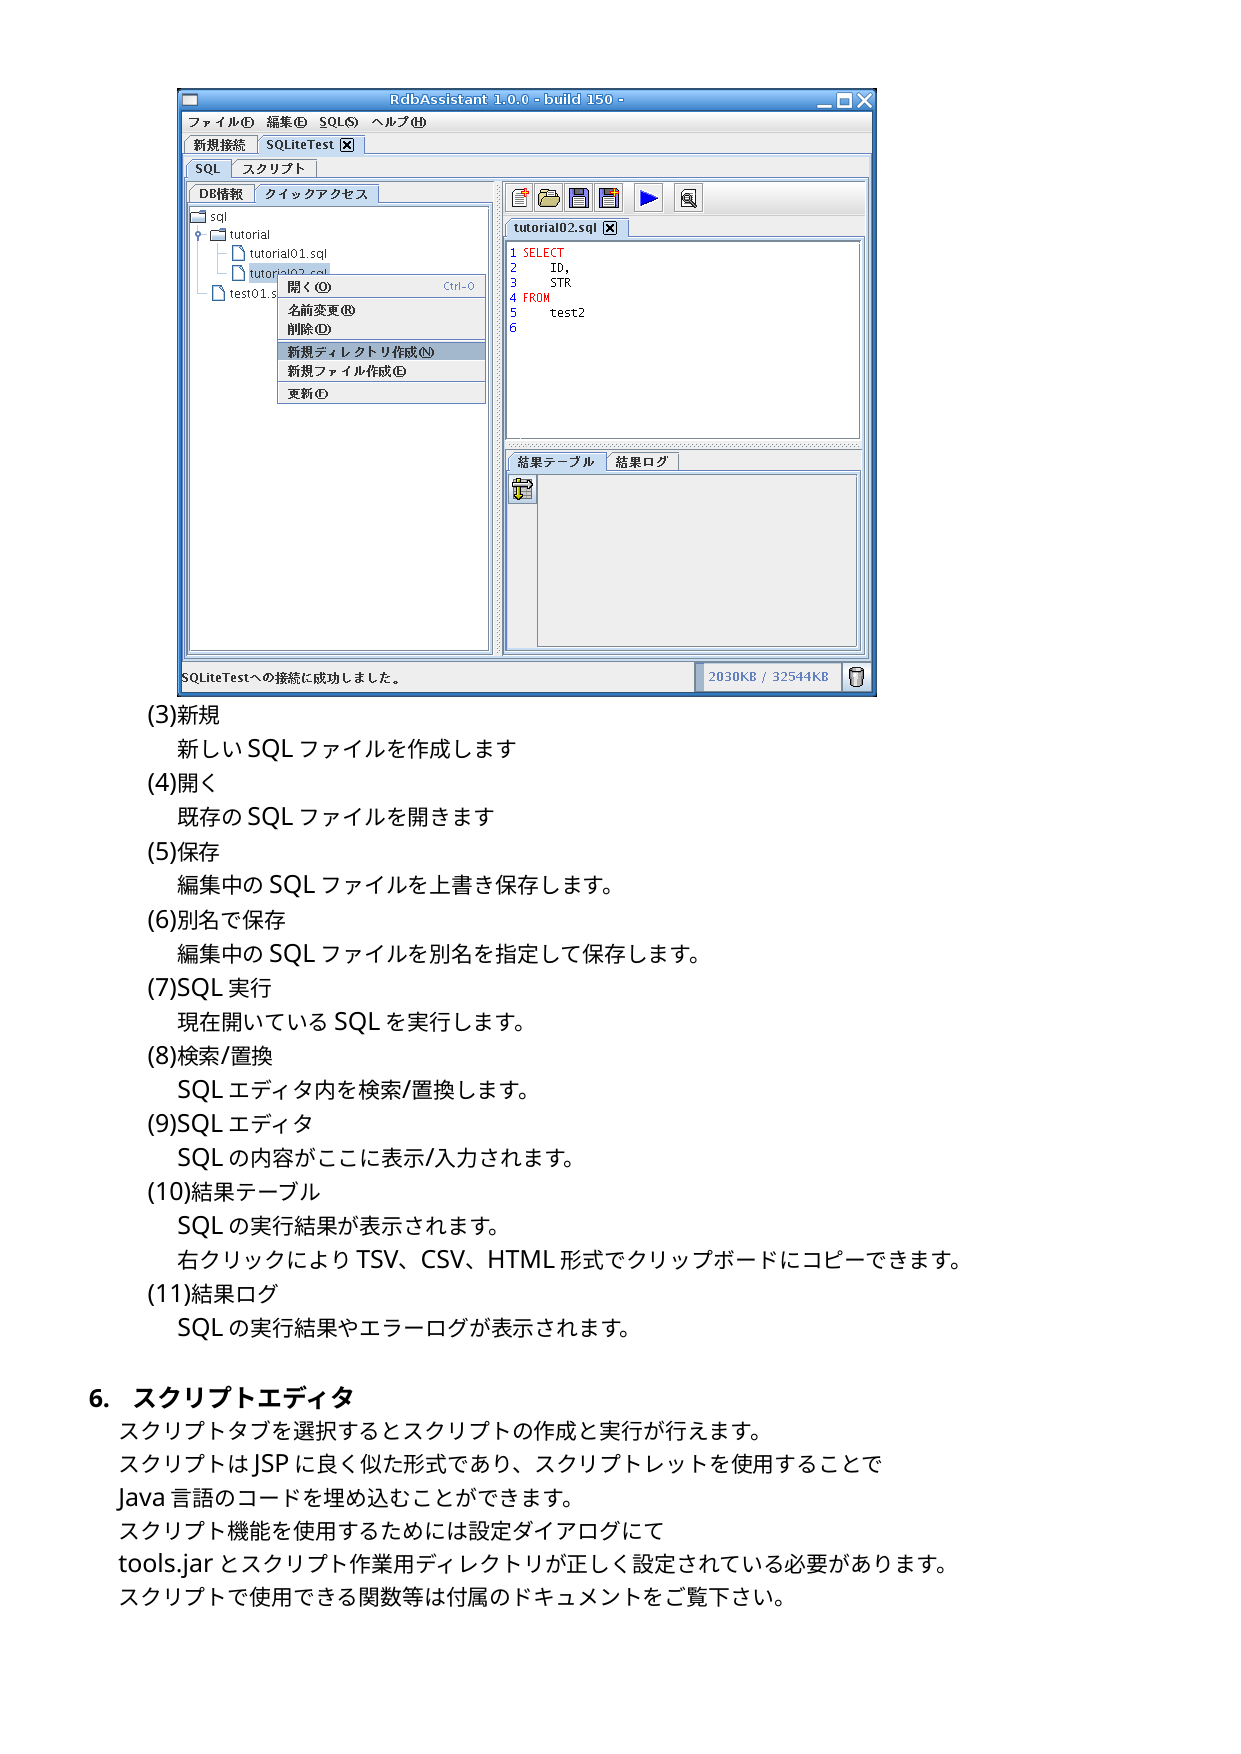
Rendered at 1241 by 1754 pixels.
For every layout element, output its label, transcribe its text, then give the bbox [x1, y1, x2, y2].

text (9)SQLエディタ [147, 1106, 1152, 1140]
text SQLの実行結果やエラーログが表示されます。 [177, 1310, 1152, 1344]
text (3)新規 [147, 697, 1152, 731]
text 右クリックによりTSV、CSV、HTML形式でクリップボードにコピーできます。 [177, 1242, 1152, 1276]
text SQLの内容がここに表示/入力されます。 [177, 1140, 1152, 1174]
text Java言語のコードを埋め込むことができます。 [118, 1480, 1152, 1514]
text (8)検索/置換 [147, 1037, 1152, 1072]
text SQLの実行結果が表示されます。 [177, 1208, 1152, 1242]
subtitle スクリプトエディタ [88, 1378, 1152, 1414]
text (5)保存 [147, 833, 1152, 867]
text 編集中のSQLファイルを別名を指定して保存します。 [177, 935, 1152, 969]
text tools.jarとスクリプト作業用ディレクトリが正しく設定されている必要があります。 [118, 1546, 1152, 1580]
text スクリプトタブを選択するとスクリプトの作成と実行が行えます。 [118, 1414, 1152, 1446]
text 現在開いているSQLを実行します。 [177, 1003, 1152, 1037]
text スクリプトで使用できる関数等は付属のドキュメントをご覧下さい。 [118, 1580, 1152, 1612]
text (10)結果テーブル [147, 1174, 1152, 1208]
text (4)開く [147, 765, 1152, 799]
picture [177, 88, 877, 697]
text (7)SQL実行 [147, 969, 1152, 1003]
text 新しいSQLファイルを作成します [177, 731, 1152, 765]
text 既存のSQLファイルを開きます [177, 799, 1152, 833]
text スクリプトはJSPに良く似た形式であり、スクリプトレットを使用することで [118, 1446, 1152, 1480]
text 編集中のSQLファイルを上書き保存します。 [177, 867, 1152, 901]
text スクリプト機能を使用するためには設定ダイアログにて [118, 1514, 1152, 1546]
text (6)別名で保存 [147, 901, 1152, 935]
text (11)結果ログ [147, 1276, 1152, 1310]
text SQLエディタ内を検索/置換します。 [177, 1072, 1152, 1106]
